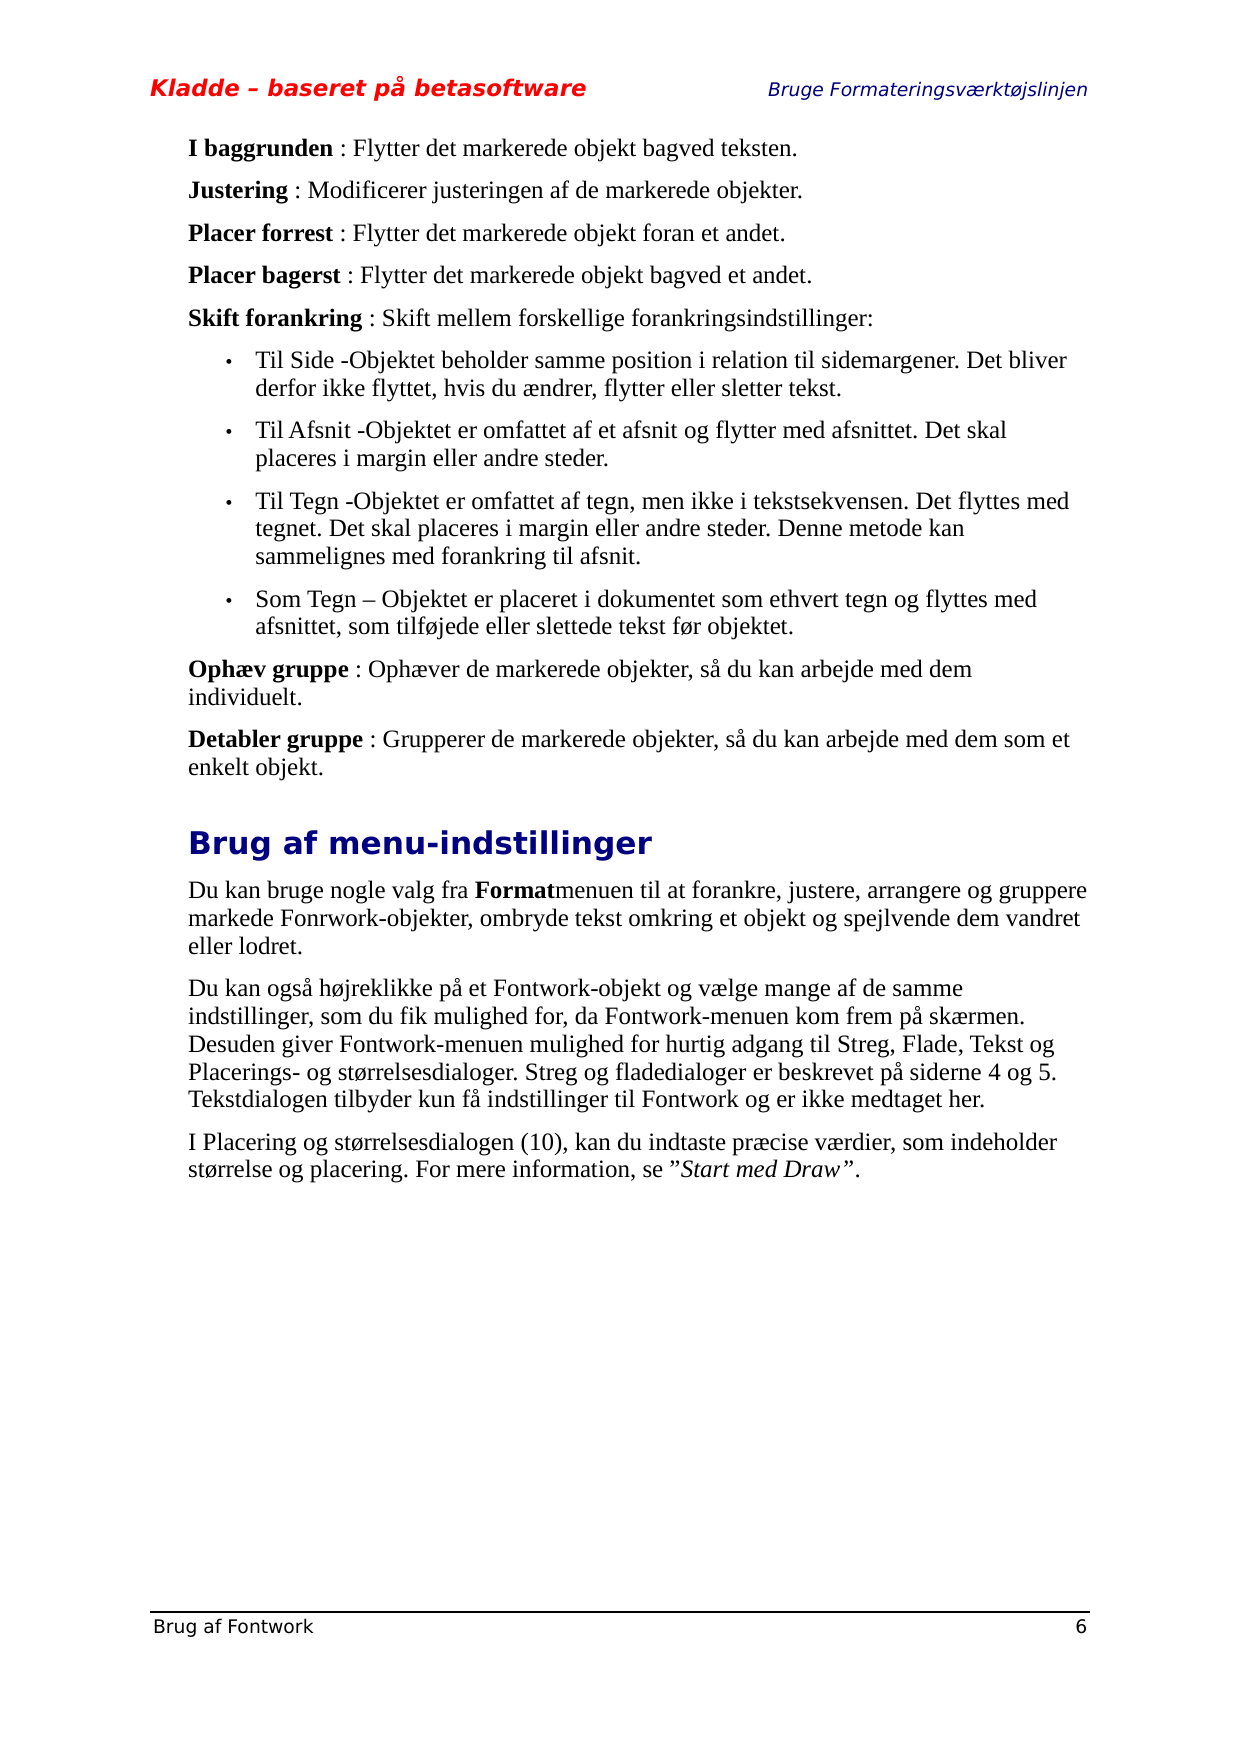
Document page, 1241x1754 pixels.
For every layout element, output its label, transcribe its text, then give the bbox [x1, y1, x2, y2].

text I Placering og størrelsesdialogen (Figur 10), kan du indtaste præcise værdier, som indeholder størrelse og placering. For mere information, se ”Start med Draw”. [188, 1128, 1090, 1183]
text Du kan også højreklikke på et Fontwork-objekt og vælge mange af de samme indstillinger, som du fik mulighed for, da Fontwork-menuen kom frem på skærmen. Desuden giver Fontwork-menuen mulighed for hurtig adgang til Streg, Flade, Tekst og Placerings- og størrelsesdialoger. Streg og fladedialoger er beskrevet på siderne 4 og 5. Tekstdialogen tilbyder kun få indstillinger til Fontwork og er ikke medtaget her. [188, 974, 1090, 1113]
list Til Side -Objektet beholder samme position i relation til sidemargener. Det bliver derfor ikke flyttet, hvis du ændrer, flytter eller sletter tekst. [226, 346, 1090, 402]
text Ophæv gruppe : Ophæver de markerede objekter, så du kan arbejde med dem individuelt. [188, 655, 1090, 710]
text Placer bagerst : Flytter det markerede objekt bagved et andet. [188, 261, 1090, 289]
text Du kan bruge nogle valg fra Formatmenuen til at forankre, justere, arrangere og gruppere markede Fonrwork-objekter, ombryde tekst omkring et objekt og spejlvende dem vandret eller lodret. [188, 877, 1090, 960]
list Til Afsnit -Objektet er omfattet af et afsnit og flytter med afsnittet. Det skal placeres i margin eller andre steder. [226, 417, 1090, 472]
text Justering : Modificerer justeringen af de markerede objekter. [188, 176, 1090, 204]
list Til Tegn -Objektet er omfattet af tegn, men ikke i tekstsekvensen. Det flyttes med tegnet. Det skal placeres i margin eller andre steder. Denne metode kan sammelignes med forankring til afsnit. [226, 487, 1090, 570]
text Detabler gruppe : Grupperer de markerede objekter, så du kan arbejde med dem som et enkelt objekt. [188, 725, 1090, 781]
list Som Tegn – Objektet er placeret i dokumentet som ethvert tegn og flyttes med afsnittet, som tilføjede eller slettede tekst før objektet. [226, 585, 1090, 640]
text Skift forankring : Skift mellem forskellige forankringsindstillinger: [188, 304, 1090, 332]
subtitle Brug af menu-indstillinger [188, 826, 1090, 862]
text I baggrunden : Flytter det markerede objekt bagved teksten. [188, 134, 1090, 162]
text Placer forrest : Flytter det markerede objekt foran et andet. [188, 219, 1090, 247]
